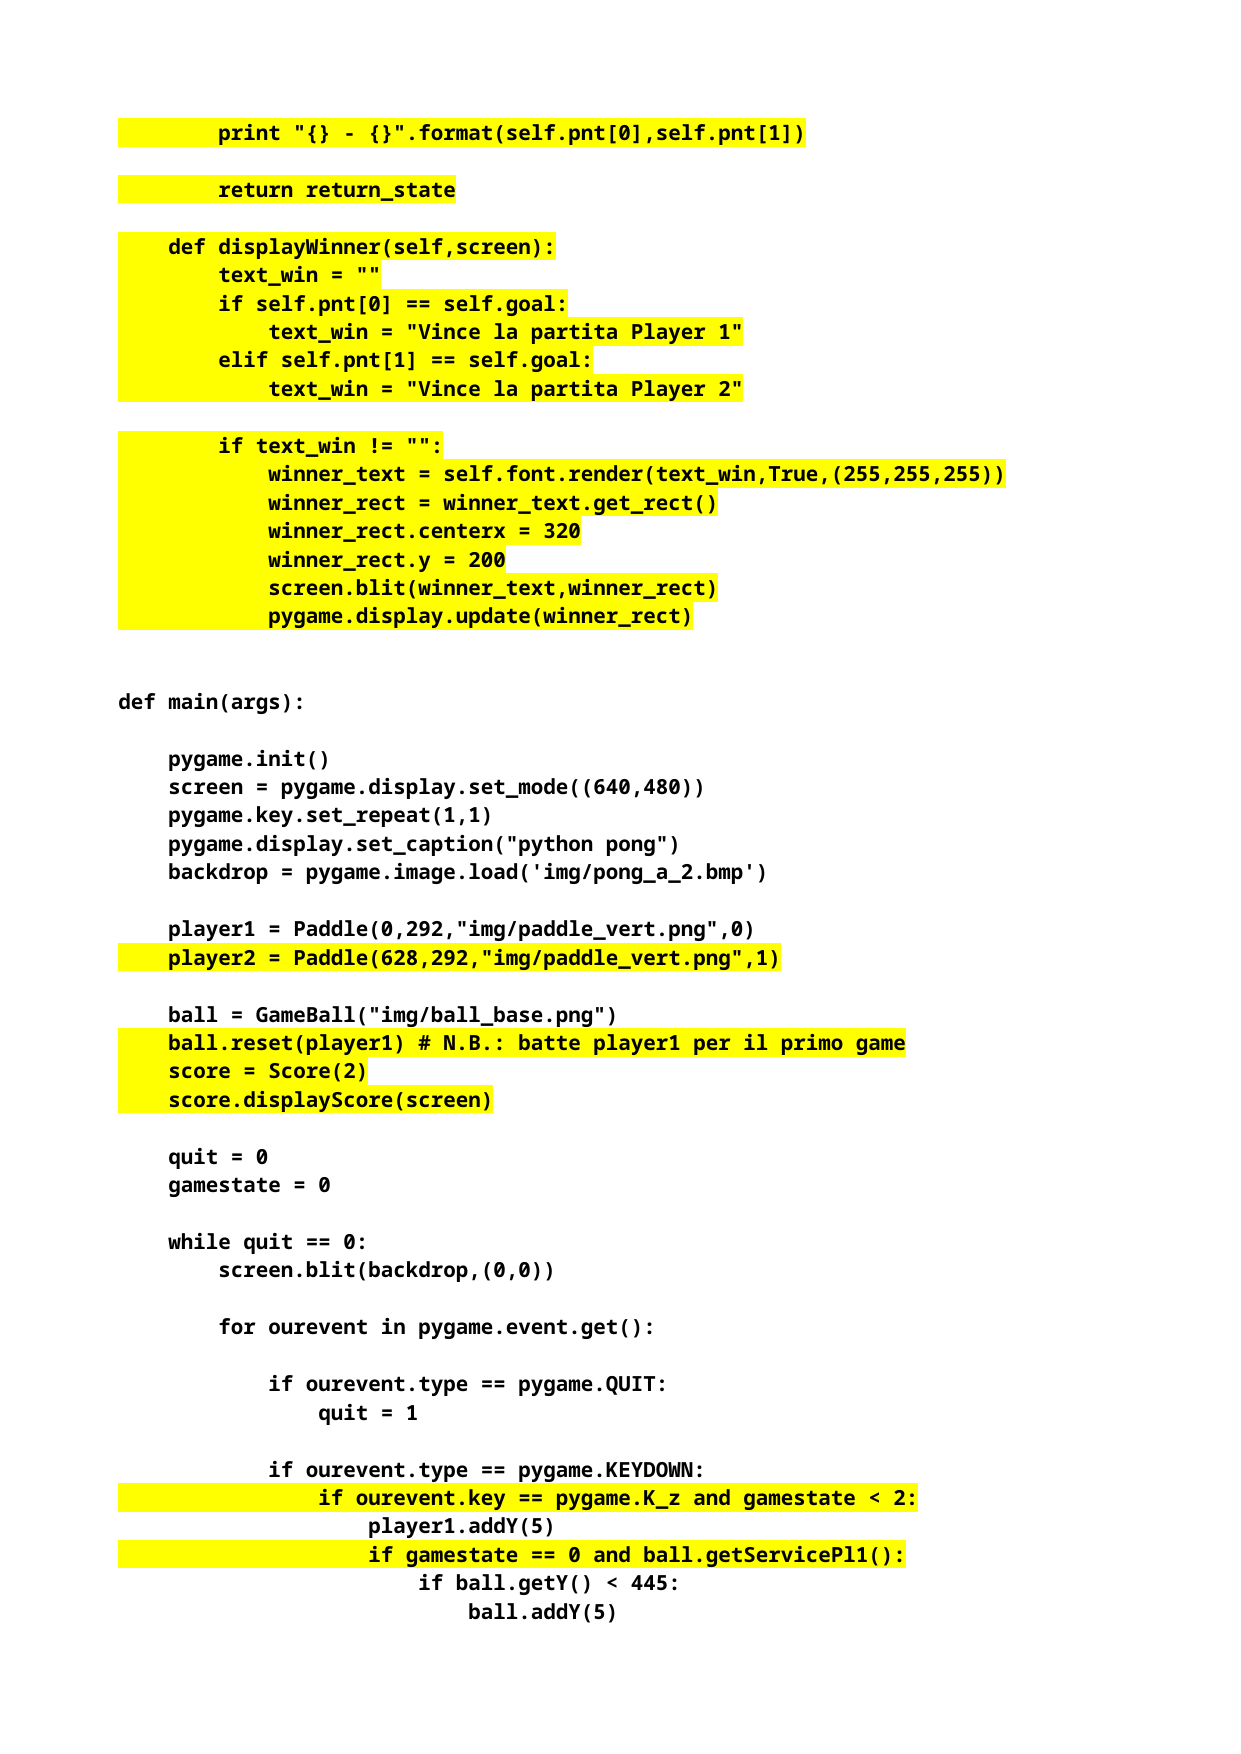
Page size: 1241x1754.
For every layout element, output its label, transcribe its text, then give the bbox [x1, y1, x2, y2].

text score = Score(2) [118, 1057, 1122, 1085]
text elif self.pnt[1] == self.goal: [118, 346, 1122, 374]
text for ourevent in pygame.event.get(): [118, 1312, 1122, 1341]
text pygame.display.set_caption("python pong") [118, 829, 1122, 857]
text def displayWinner(self,screen): [118, 232, 1122, 260]
text winner_rect.centerx = 320 [118, 516, 1122, 545]
text player1.addY(5) [118, 1512, 1122, 1540]
text winner_rect.y = 200 [118, 545, 1122, 573]
text if ourevent.key == pygame.K_z and gamestate < 2: [118, 1483, 1122, 1512]
text backdrop = pygame.image.load('img/pong_a_2.bmp') [118, 857, 1122, 886]
text screen = pygame.display.set_mode((640,480)) [118, 772, 1122, 801]
text if ourevent.type == pygame.QUIT: [118, 1369, 1122, 1398]
text winner_rect = winner_text.get_rect() [118, 488, 1122, 516]
text while quit == 0: [118, 1227, 1122, 1256]
text player1 = Paddle(0,292,"img/paddle_vert.png",0) [118, 914, 1122, 943]
text if text_win != "": [118, 431, 1122, 459]
text screen.blit(backdrop,(0,0)) [118, 1256, 1122, 1284]
text text_win = "Vince la partita Player 1" [118, 317, 1122, 346]
text pygame.key.set_repeat(1,1) [118, 801, 1122, 829]
text return return_state [118, 175, 1122, 203]
text gamestate = 0 [118, 1170, 1122, 1199]
text print "{} - {}".format(self.pnt[0],self.pnt[1]) [118, 118, 1122, 147]
text if self.pnt[0] == self.goal: [118, 289, 1122, 317]
text ball.addY(5) [118, 1597, 1122, 1625]
text pygame.init() [118, 744, 1122, 772]
text quit = 0 [118, 1142, 1122, 1170]
text screen.blit(winner_text,winner_rect) [118, 573, 1122, 602]
text ball.reset(player1) # N.B.: batte player1 per il primo game [118, 1028, 1122, 1057]
text def main(args): [118, 687, 1122, 715]
text score.displayScore(screen) [118, 1085, 1122, 1113]
text if ball.getY() < 445: [118, 1568, 1122, 1597]
text player2 = Paddle(628,292,"img/paddle_vert.png",1) [118, 943, 1122, 971]
text if ourevent.type == pygame.KEYDOWN: [118, 1455, 1122, 1483]
text ball = GameBall("img/ball_base.png") [118, 1000, 1122, 1028]
text if gamestate == 0 and ball.getServicePl1(): [118, 1540, 1122, 1568]
text text_win = "Vince la partita Player 2" [118, 374, 1122, 402]
text winner_text = self.font.render(text_win,True,(255,255,255)) [118, 459, 1122, 488]
text text_win = "" [118, 260, 1122, 289]
text pygame.display.update(winner_rect) [118, 602, 1122, 630]
text quit = 1 [118, 1398, 1122, 1426]
